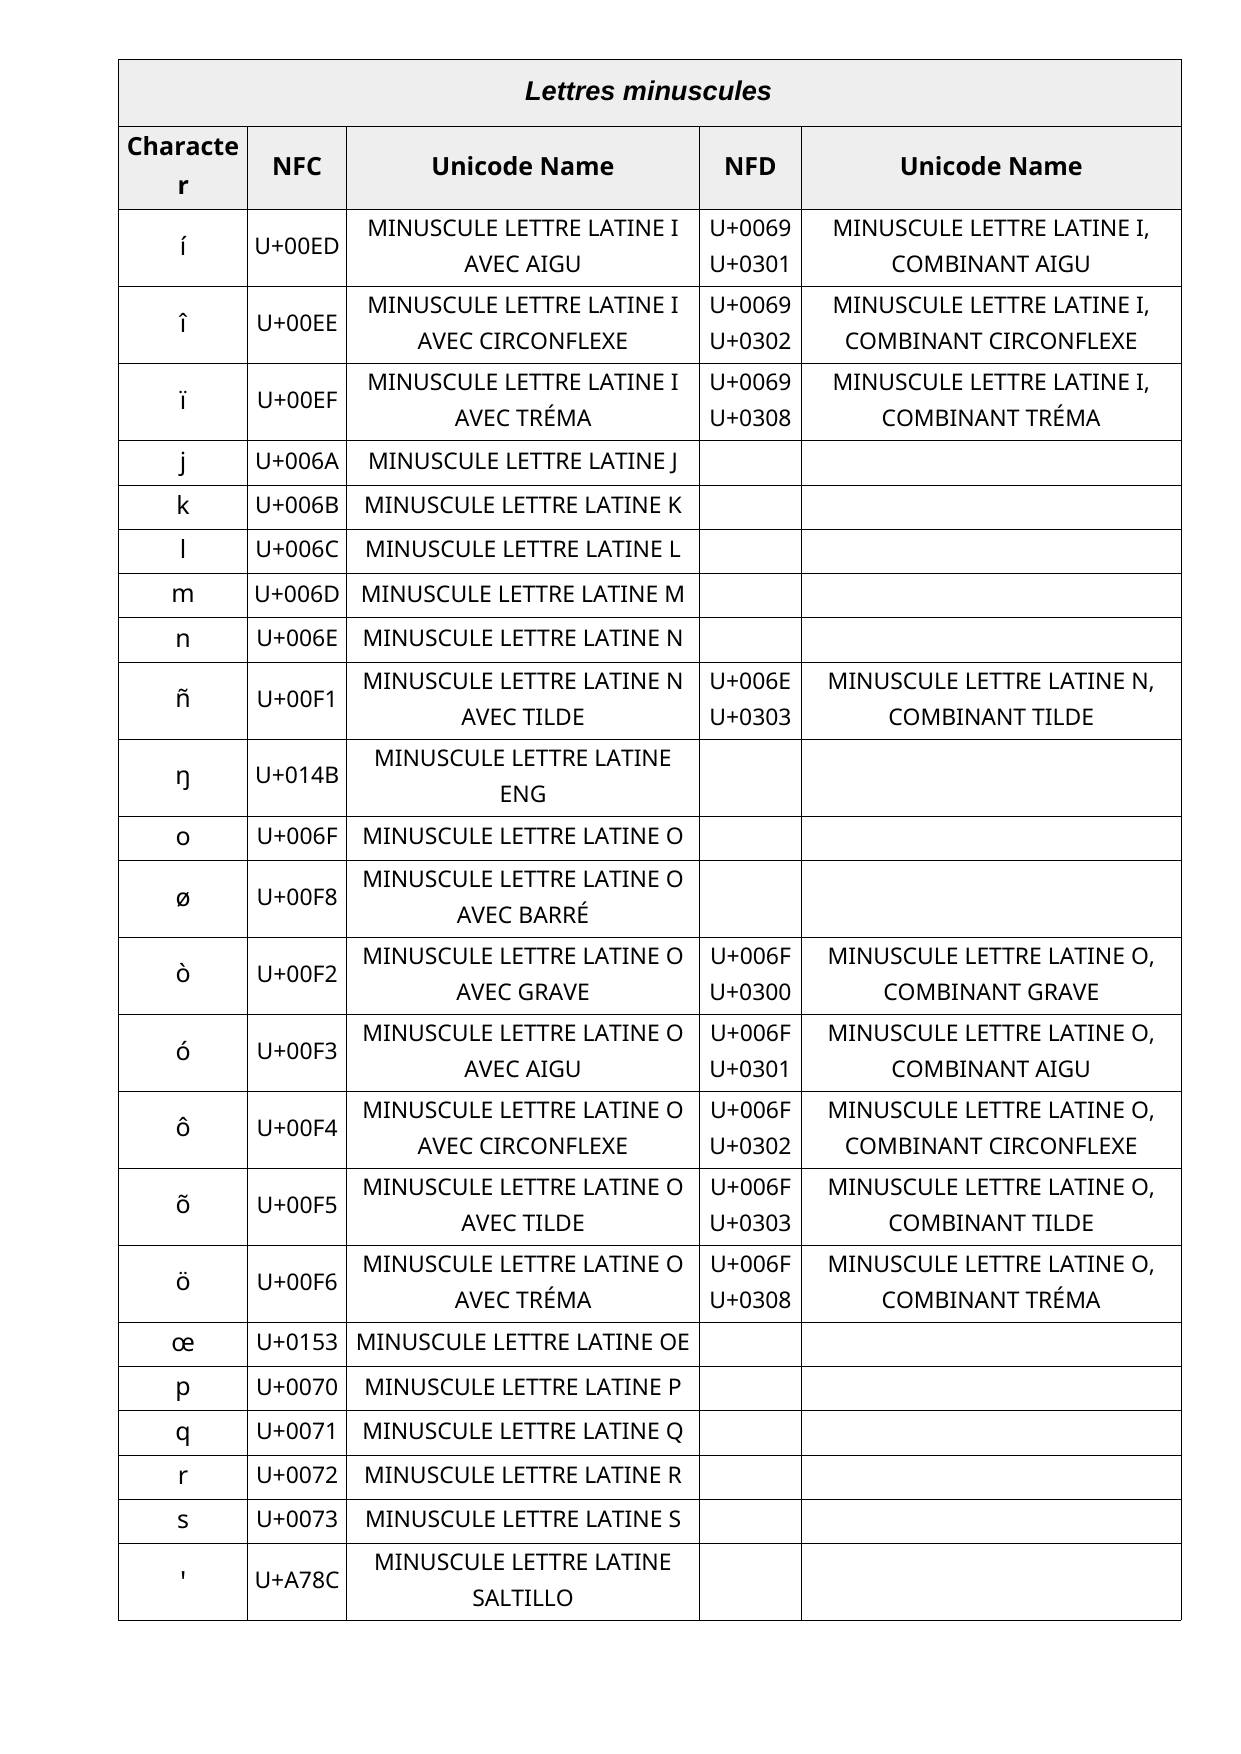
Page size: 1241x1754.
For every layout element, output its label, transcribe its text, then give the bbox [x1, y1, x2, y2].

table_cell ó [119, 1015, 247, 1091]
table_cell U+0070 [248, 1367, 346, 1410]
table_cell n [119, 618, 247, 662]
table_cell [700, 1367, 801, 1410]
table_cell U+006D [248, 574, 346, 617]
table_cell [802, 1411, 1181, 1454]
table_cell [700, 1323, 801, 1366]
table_cell MINUSCULE LETTRE LATINE ENG [347, 740, 699, 816]
table_cell MINUSCULE LETTRE LATINE I AVEC AIGU [347, 210, 699, 286]
table_cell [700, 740, 801, 816]
table_cell U+0071 [248, 1411, 346, 1454]
table_cell s [119, 1500, 247, 1543]
table_cell k [119, 486, 247, 529]
table_cell U+006F [248, 817, 346, 860]
table_cell Character [119, 127, 247, 209]
table_cell MINUSCULE LETTRE LATINE I AVEC TRÉMA [347, 364, 699, 440]
table_cell MINUSCULE LETTRE LATINE S [347, 1500, 699, 1543]
table_cell U+00F3 [248, 1015, 346, 1091]
table_cell MINUSCULE LETTRE LATINE R [347, 1456, 699, 1499]
table_cell ö [119, 1246, 247, 1322]
table_cell U+00F6 [248, 1246, 346, 1322]
table_cell MINUSCULE LETTRE LATINE O, COMBINANT TILDE [802, 1169, 1181, 1245]
table_cell j [119, 441, 247, 484]
table_cell [700, 1544, 801, 1620]
table_cell [802, 486, 1181, 529]
table_cell U+006C [248, 530, 346, 573]
table_cell r [119, 1456, 247, 1499]
table_cell MINUSCULE LETTRE LATINE O AVEC TRÉMA [347, 1246, 699, 1322]
table_cell [700, 817, 801, 860]
table_cell U+00EF [248, 364, 346, 440]
table_cell [700, 1500, 801, 1543]
table_cell U+006E [248, 618, 346, 662]
table_cell Unicode Name [802, 127, 1181, 209]
table_cell U+0073 [248, 1500, 346, 1543]
table_cell U+006A [248, 441, 346, 484]
table_cell [802, 441, 1181, 484]
table_cell U+006F U+0301 [700, 1015, 801, 1091]
table_cell MINUSCULE LETTRE LATINE SALTILLO [347, 1544, 699, 1620]
table_cell í [119, 210, 247, 286]
table_cell [700, 1456, 801, 1499]
table_cell MINUSCULE LETTRE LATINE K [347, 486, 699, 529]
table_cell q [119, 1411, 247, 1454]
table_cell MINUSCULE LETTRE LATINE O AVEC BARRÉ [347, 861, 699, 937]
table_cell U+00F4 [248, 1092, 346, 1168]
table_cell î [119, 287, 247, 363]
table_cell l [119, 530, 247, 573]
table_cell U+006F U+0300 [700, 938, 801, 1014]
table_cell [802, 618, 1181, 662]
table_cell MINUSCULE LETTRE LATINE P [347, 1367, 699, 1410]
table_cell MINUSCULE LETTRE LATINE J [347, 441, 699, 484]
table_cell MINUSCULE LETTRE LATINE OE [347, 1323, 699, 1366]
table_cell U+A78C [248, 1544, 346, 1620]
table_cell [802, 740, 1181, 816]
table_cell MINUSCULE LETTRE LATINE L [347, 530, 699, 573]
table_cell [802, 1323, 1181, 1366]
table_cell ꞌ [119, 1544, 247, 1620]
table_cell U+006F U+0308 [700, 1246, 801, 1322]
table_cell [802, 530, 1181, 573]
table_cell U+0072 [248, 1456, 346, 1499]
table_cell [700, 530, 801, 573]
table_cell U+00F5 [248, 1169, 346, 1245]
table_cell [700, 1411, 801, 1454]
table_cell MINUSCULE LETTRE LATINE N [347, 618, 699, 662]
table_cell Unicode Name [347, 127, 699, 209]
table_cell MINUSCULE LETTRE LATINE I, COMBINANT CIRCONFLEXE [802, 287, 1181, 363]
table_cell [700, 618, 801, 662]
table_cell MINUSCULE LETTRE LATINE N, COMBINANT TILDE [802, 663, 1181, 738]
table_cell [802, 817, 1181, 860]
table_cell MINUSCULE LETTRE LATINE O AVEC AIGU [347, 1015, 699, 1091]
table_cell U+014B [248, 740, 346, 816]
table_cell ŋ [119, 740, 247, 816]
table_cell ø [119, 861, 247, 937]
table_cell o [119, 817, 247, 860]
table_cell ñ [119, 663, 247, 738]
table_cell U+006B [248, 486, 346, 529]
table_cell MINUSCULE LETTRE LATINE O, COMBINANT GRAVE [802, 938, 1181, 1014]
table_cell U+00F8 [248, 861, 346, 937]
table_cell MINUSCULE LETTRE LATINE O AVEC TILDE [347, 1169, 699, 1245]
table_cell U+00F1 [248, 663, 346, 738]
table_cell p [119, 1367, 247, 1410]
table_cell [802, 1456, 1181, 1499]
table_cell U+00ED [248, 210, 346, 286]
table_cell ï [119, 364, 247, 440]
table_cell õ [119, 1169, 247, 1245]
table_cell NFD [700, 127, 801, 209]
table_cell U+006F U+0302 [700, 1092, 801, 1168]
table_cell [700, 574, 801, 617]
table_cell [802, 861, 1181, 937]
table_header Lettres minuscules [119, 60, 1181, 126]
table_cell ò [119, 938, 247, 1014]
table_cell MINUSCULE LETTRE LATINE Q [347, 1411, 699, 1454]
table_cell MINUSCULE LETTRE LATINE O, COMBINANT AIGU [802, 1015, 1181, 1091]
table_cell U+00F2 [248, 938, 346, 1014]
table_cell m [119, 574, 247, 617]
table_cell [802, 1367, 1181, 1410]
table_cell U+0069 U+0302 [700, 287, 801, 363]
table_cell [802, 1544, 1181, 1620]
table_cell MINUSCULE LETTRE LATINE I AVEC CIRCONFLEXE [347, 287, 699, 363]
table_cell [700, 486, 801, 529]
table_cell MINUSCULE LETTRE LATINE I, COMBINANT AIGU [802, 210, 1181, 286]
table_cell ô [119, 1092, 247, 1168]
table_cell [802, 574, 1181, 617]
table_cell U+00EE [248, 287, 346, 363]
table_cell [700, 441, 801, 484]
table_cell [802, 1500, 1181, 1543]
table_cell U+006E U+0303 [700, 663, 801, 738]
table_cell U+006F U+0303 [700, 1169, 801, 1245]
table_cell MINUSCULE LETTRE LATINE O [347, 817, 699, 860]
table_cell MINUSCULE LETTRE LATINE O, COMBINANT TRÉMA [802, 1246, 1181, 1322]
table_cell U+0069 U+0301 [700, 210, 801, 286]
table_cell MINUSCULE LETTRE LATINE I, COMBINANT TRÉMA [802, 364, 1181, 440]
table_cell MINUSCULE LETTRE LATINE O, COMBINANT CIRCONFLEXE [802, 1092, 1181, 1168]
table_cell U+0069 U+0308 [700, 364, 801, 440]
table_cell MINUSCULE LETTRE LATINE O AVEC GRAVE [347, 938, 699, 1014]
table_cell NFC [248, 127, 346, 209]
table_cell MINUSCULE LETTRE LATINE O AVEC CIRCONFLEXE [347, 1092, 699, 1168]
table_cell œ [119, 1323, 247, 1366]
table_cell MINUSCULE LETTRE LATINE N AVEC TILDE [347, 663, 699, 738]
table_cell U+0153 [248, 1323, 346, 1366]
table_cell [700, 861, 801, 937]
table_cell MINUSCULE LETTRE LATINE M [347, 574, 699, 617]
